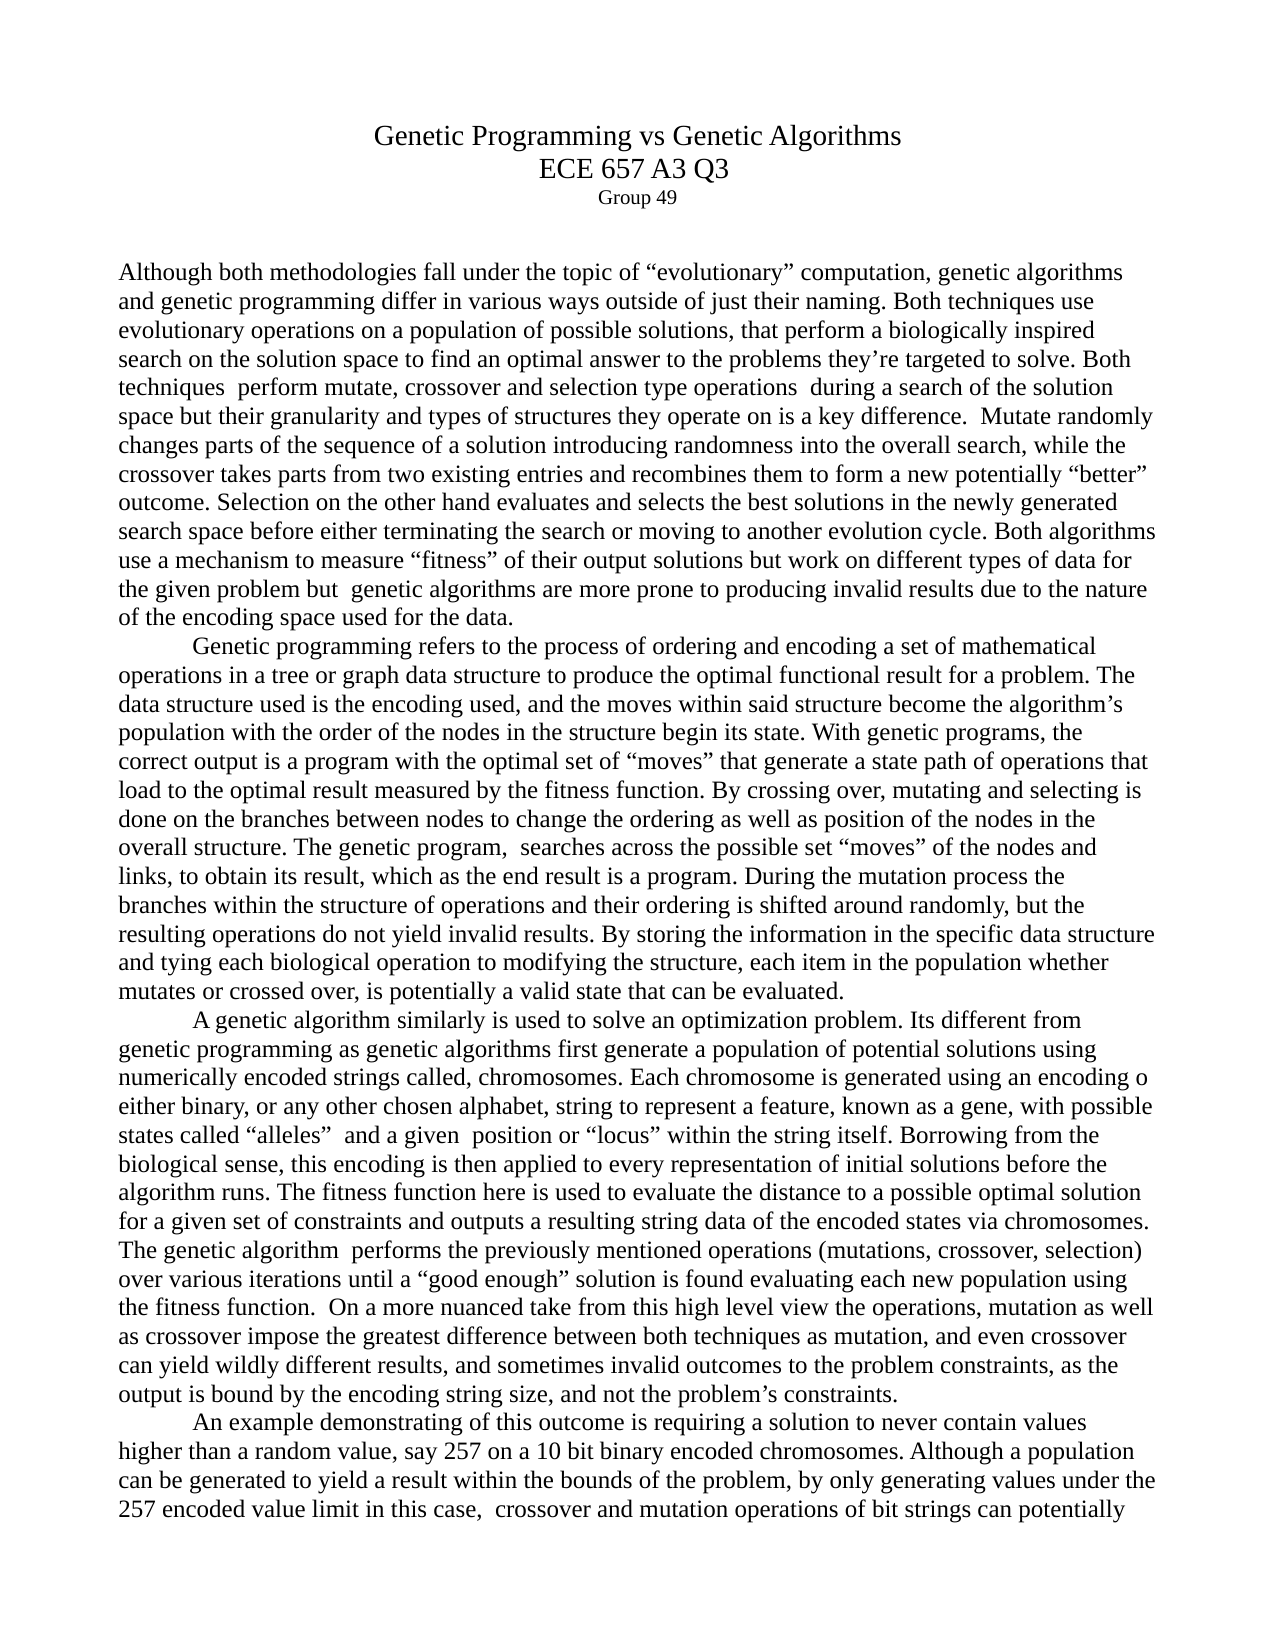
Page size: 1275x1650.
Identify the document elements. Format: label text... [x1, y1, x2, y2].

text Genetic programming refers to the process of ordering and encoding a set of mathematical operations in a tree or graph data structure to produce the optimal functional result for a problem. The data structure used is the encoding used, and the moves within said structure become the algorithm’s population with the order of the nodes in the structure begin its state. With genetic programs, the correct output is a program with the optimal set of “moves” that generate a state path of operations that load to the optimal result measured by the fitness function. By crossing over, mutating and selecting is done on the branches between nodes to change the ordering as well as position of the nodes in the overall structure. The genetic program, searches across the possible set “moves” of the nodes and links, to obtain its result, which as the end result is a program. During the mutation process the branches within the structure of operations and their ordering is shifted around randomly, but the resulting operations do not yield invalid results. By storing the information in the specific data structure and tying each biological operation to modifying the structure, each item in the population whether mutates or crossed over, is potentially a valid state that can be evaluated. [118, 631, 1157, 1005]
text ECE 657 A3 Q3 [118, 152, 1157, 185]
text An example demonstrating of this outcome is requiring a solution to never contain values higher than a random value, say 257 on a 10 bit binary encoded chromosomes. Although a population can be generated to yield a result within the bounds of the problem, by only generating values under the 257 encoded value limit in this case, crossover and mutation operations of bit strings can potentially [118, 1407, 1157, 1522]
text Although both methodologies fall under the topic of “evolutionary” computation, genetic algorithms and genetic programming differ in various ways outside of just their naming. Both techniques use evolutionary operations on a population of possible solutions, that perform a biologically inspired search on the solution space to find an optimal answer to the problems they’re targeted to solve. Both techniques perform mutate, crossover and selection type operations during a search of the solution space but their granularity and types of structures they operate on is a key difference. Mutate randomly changes parts of the sequence of a solution introducing randomness into the overall search, while the crossover takes parts from two existing entries and recombines them to form a new potentially “better” outcome. Selection on the other hand evaluates and selects the best solutions in the newly generated search space before either terminating the search or moving to another evolution cycle. Both algorithms use a mechanism to measure “fitness” of their output solutions but work on different types of data for the given problem but genetic algorithms are more prone to producing invalid results due to the nature of the encoding space used for the data. [118, 257, 1157, 631]
text Genetic Programming vs Genetic Algorithms [118, 118, 1157, 152]
text Group 49 [118, 185, 1157, 209]
text A genetic algorithm similarly is used to solve an optimization problem. Its different from genetic programming as genetic algorithms first generate a population of potential solutions using numerically encoded strings called, chromosomes. Each chromosome is generated using an encoding o either binary, or any other chosen alphabet, string to represent a feature, known as a gene, with possible states called “alleles” and a given position or “locus” within the string itself. Borrowing from the biological sense, this encoding is then applied to every representation of initial solutions before the algorithm runs. The fitness function here is used to evaluate the distance to a possible optimal solution for a given set of constraints and outputs a resulting string data of the encoded states via chromosomes. The genetic algorithm performs the previously mentioned operations (mutations, crossover, selection) over various iterations until a “good enough” solution is found evaluating each new population using the fitness function. On a more nuanced take from this high level view the operations, mutation as well as crossover impose the greatest difference between both techniques as mutation, and even crossover can yield wildly different results, and sometimes invalid outcomes to the problem constraints, as the output is bound by the encoding string size, and not the problem’s constraints. [118, 1005, 1157, 1407]
